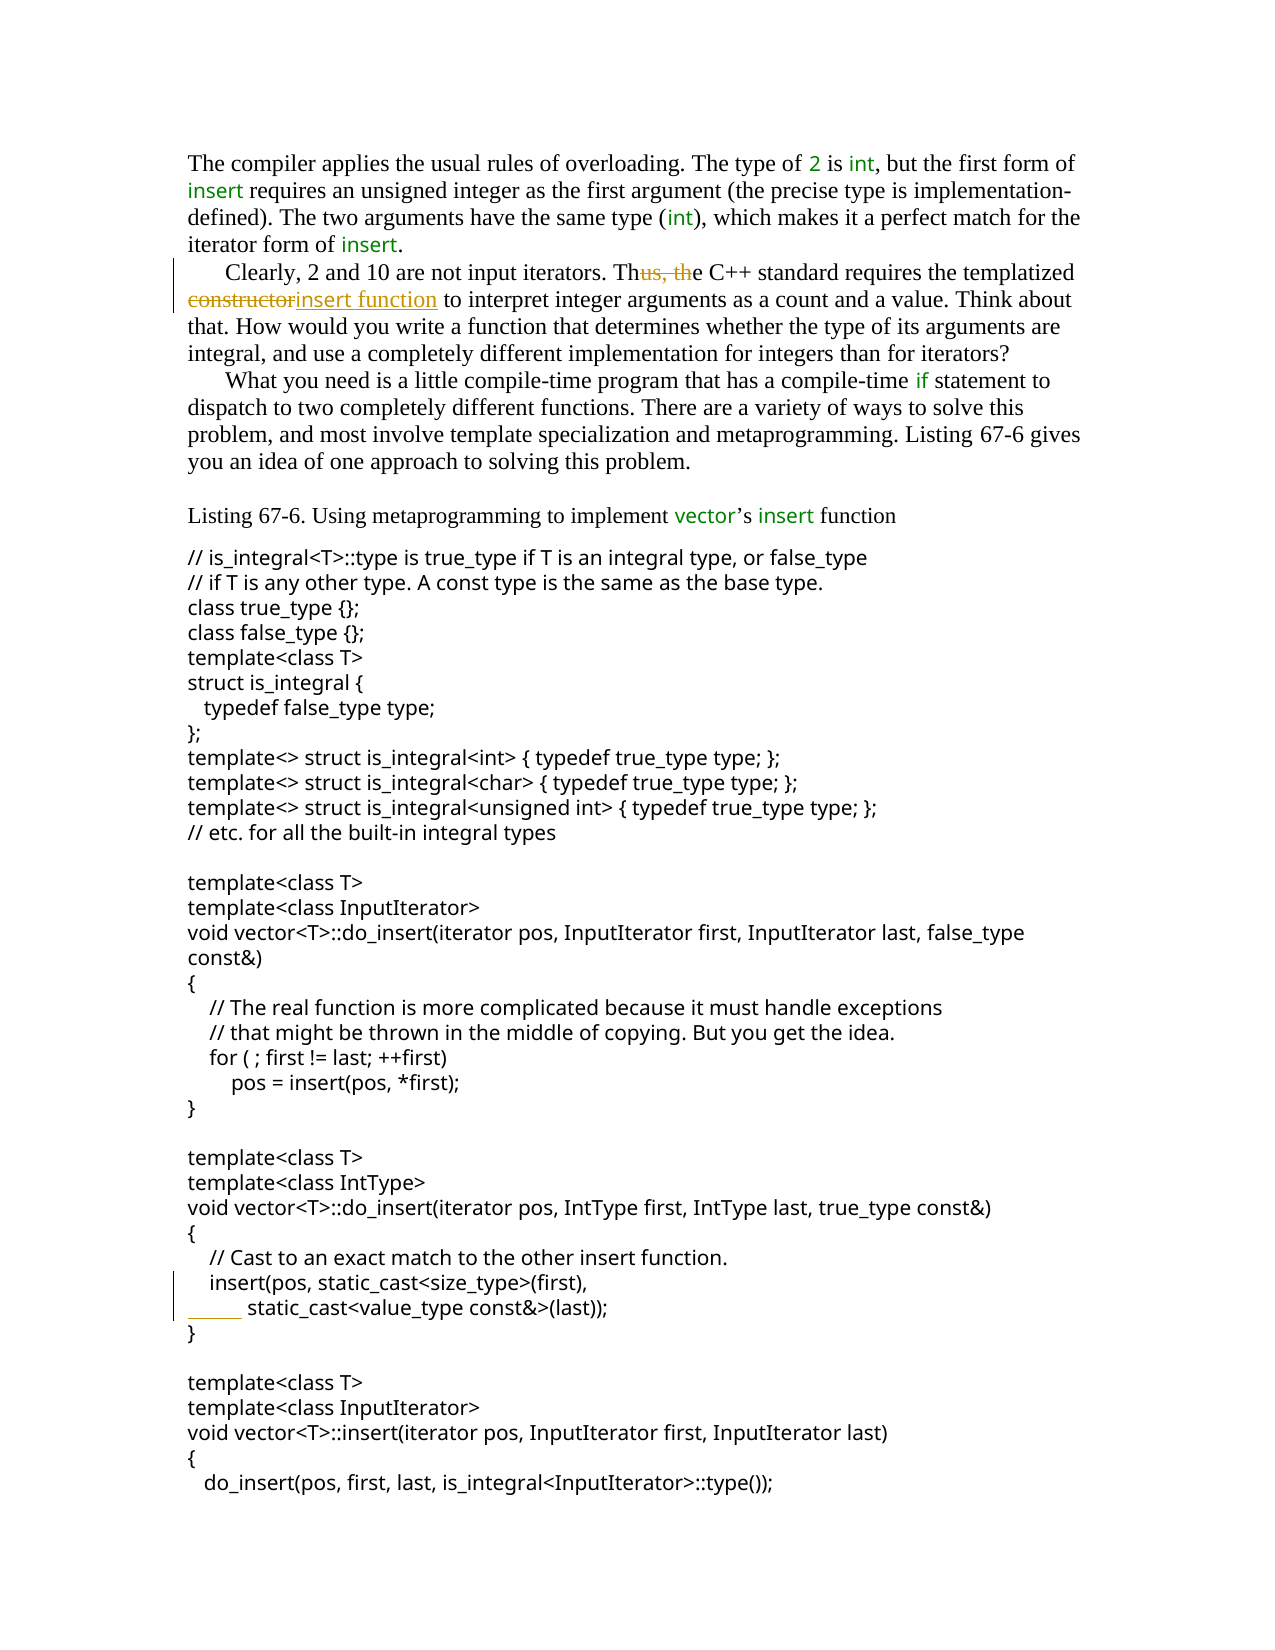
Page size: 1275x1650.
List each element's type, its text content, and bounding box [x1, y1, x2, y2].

text template<class T> [187, 1371, 1072, 1396]
text }; [187, 721, 1072, 746]
text void vector<T>::insert(iterator pos, InputIterator first, InputIterator last) [187, 1421, 1072, 1446]
text { [187, 971, 1072, 996]
text do_insert(pos, first, last, is_integral<InputIterator>::type()); [187, 1471, 1072, 1496]
text insert(pos, static_cast<size_type>(first), [187, 1271, 1072, 1296]
text template<> struct is_integral<unsigned int> { typedef true_type type; }; [187, 796, 1072, 821]
text { [187, 1446, 1072, 1471]
text void vector<T>::do_insert(iterator pos, IntType first, IntType last, true_type const&) [187, 1196, 1072, 1221]
text for ( ; first != last; ++first) [187, 1046, 1072, 1071]
text // Cast to an exact match to the other insert function. [187, 1246, 1072, 1271]
text } [187, 1321, 1072, 1346]
text struct is_integral { [187, 671, 1072, 696]
text // if T is any other type. A const type is the same as the base type. [187, 571, 1072, 596]
text What you need is a little compile-time program that has a compile-time if statement to dispatch to two completely different functions. There are a variety of ways to solve this problem, and most involve template specialization and metaprogramming. Listing 67-6 gives you an idea of one approach to solving this problem. [187, 367, 1087, 475]
text template<class InputIterator> [187, 1396, 1072, 1421]
text class false_type {}; [187, 621, 1072, 646]
text pos = insert(pos, *first); [187, 1071, 1072, 1096]
text class true_type {}; [187, 596, 1072, 621]
text The compiler applies the usual rules of overloading. The type of 2 is int, but the first form of insert requires an unsigned integer as the first argument (the precise type is implementation-defined). The two arguments have the same type (int), which makes it a perfect match for the iterator form of insert. [187, 150, 1087, 258]
text template<class InputIterator> [187, 896, 1072, 921]
text template<> struct is_integral<char> { typedef true_type type; }; [187, 771, 1072, 796]
text { [187, 1221, 1072, 1246]
text void vector<T>::do_insert(iterator pos, InputIterator first, InputIterator last, false_type const&) [187, 921, 1072, 971]
text template<class T> [187, 1146, 1072, 1171]
text template<class T> [187, 871, 1072, 896]
text Listing 67-6. Using metaprogramming to implement vector’s insert function [187, 500, 1087, 529]
text Clearly, 2 and 10 are not input iterators. The C++ standard requires the templatized insert function to interpret integer arguments as a count and a value. Think about that. How would you write a function that determines whether the type of its arguments are integral, and use a completely different implementation for integers than for iterators? [187, 258, 1087, 367]
text static_cast<value_type const&>(last)); [187, 1296, 1072, 1321]
text template<class IntType> [187, 1171, 1072, 1196]
text // is_integral<T>::type is true_type if T is an integral type, or false_type [187, 546, 1072, 571]
text template<class T> [187, 646, 1072, 671]
text template<> struct is_integral<int> { typedef true_type type; }; [187, 746, 1072, 771]
text // The real function is more complicated because it must handle exceptions [187, 996, 1072, 1021]
text // etc. for all the built-in integral types [187, 821, 1072, 846]
text } [187, 1096, 1072, 1121]
text // that might be thrown in the middle of copying. But you get the idea. [187, 1021, 1072, 1046]
text typedef false_type type; [187, 696, 1072, 721]
